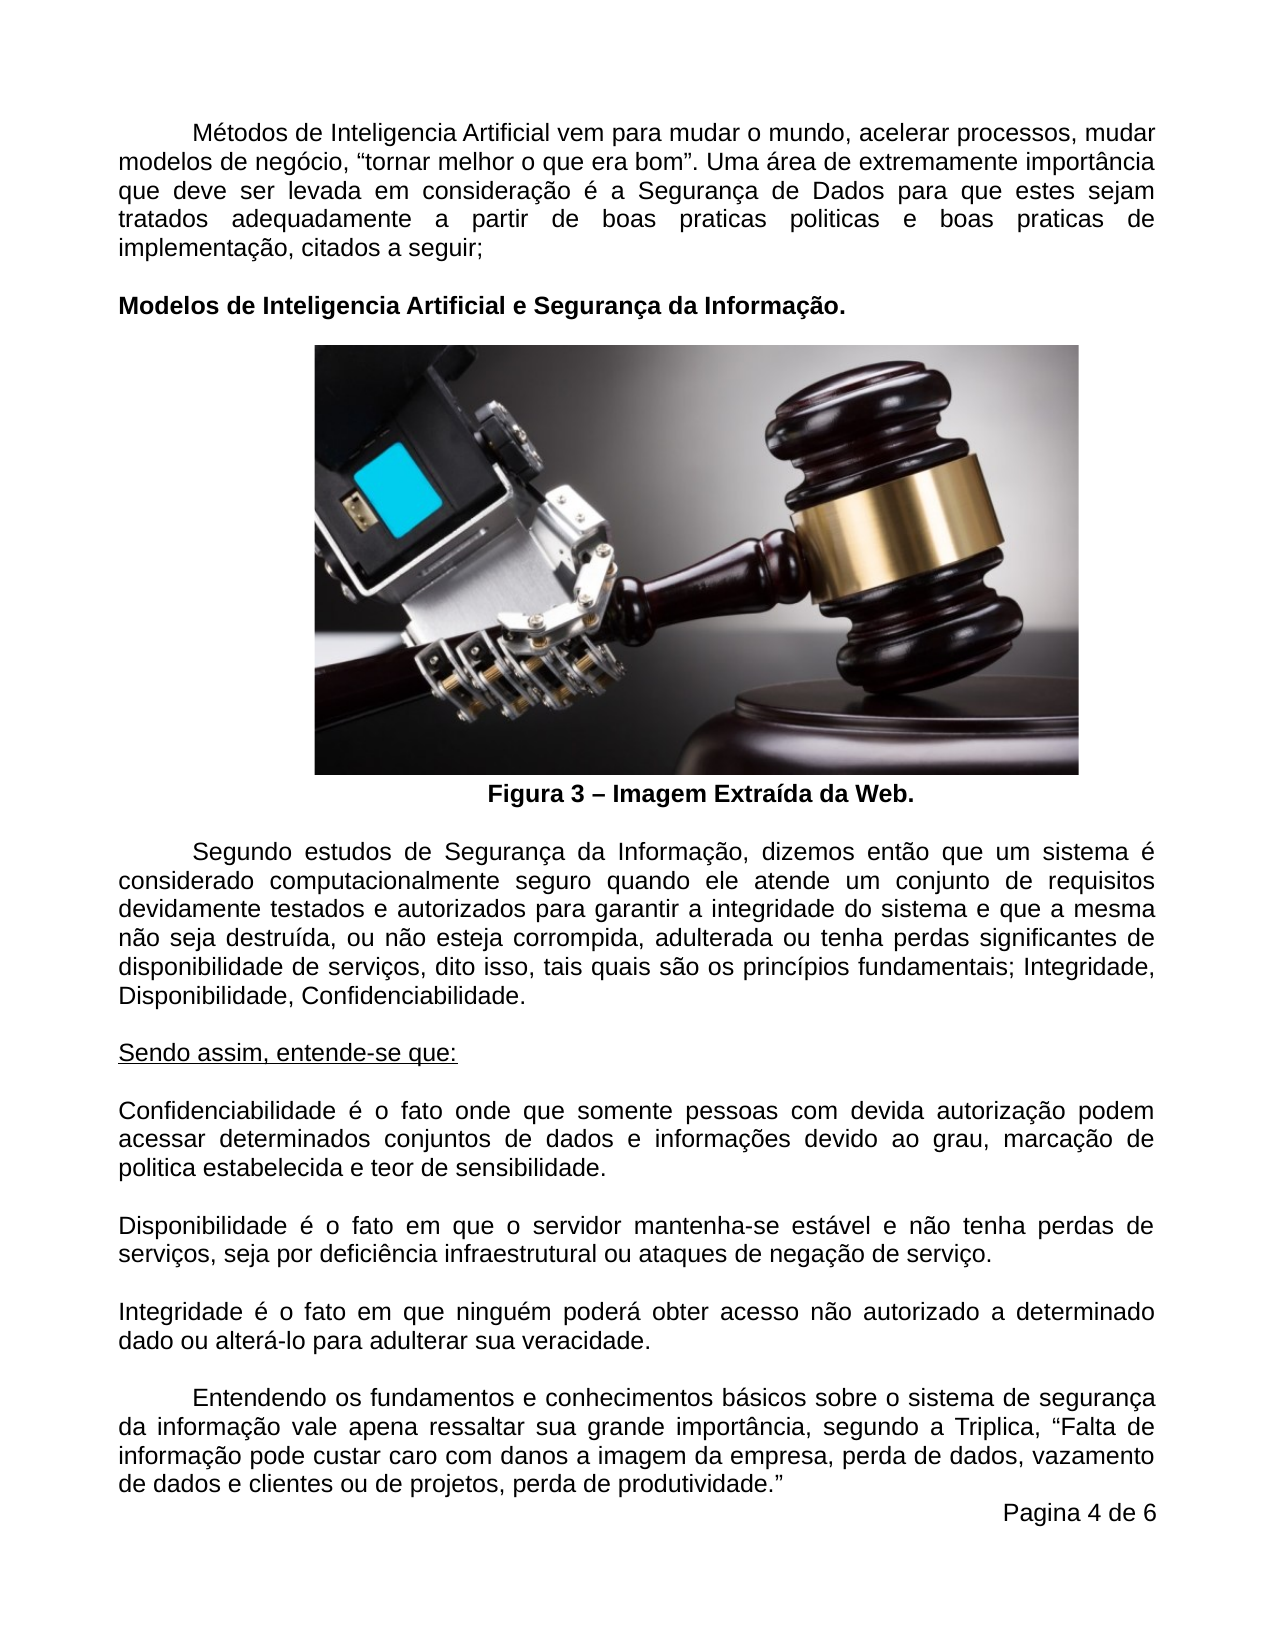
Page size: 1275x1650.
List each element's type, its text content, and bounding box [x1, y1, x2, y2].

text Pagina 4 de 6 [118, 1498, 1157, 1527]
picture [314, 345, 1079, 775]
text Integridade é o fato em que ninguém poderá obter acesso não autorizado a determinado dado ou alterá-lo para adulterar sua veracidade. [118, 1297, 1157, 1354]
text Sendo assim, entende-se que: [118, 1038, 1157, 1067]
text Métodos de Inteligencia Artificial vem para mudar o mundo, acelerar processos, mudar modelos de negócio, “tornar melhor o que era bom”. Uma área de extremamente importância que deve ser levada em consideração é a Segurança de Dados para que estes sejam tratados adequadamente a partir de boas praticas politicas e boas praticas de implementação, citados a seguir; [118, 118, 1157, 262]
text Entendendo os fundamentos e conhecimentos básicos sobre o sistema de segurança da informação vale apena ressaltar sua grande importância, segundo a Triplica, “Falta de informação pode custar caro com danos a imagem da empresa, perda de dados, vazamento de dados e clientes ou de projetos, perda de produtividade.” [118, 1383, 1157, 1498]
text Figura 3 – Imagem Extraída da Web. [118, 779, 1157, 808]
text Confidenciabilidade é o fato onde que somente pessoas com devida autorização podem acessar determinados conjuntos de dados e informações devido ao grau, marcação de politica estabelecida e teor de sensibilidade. [118, 1096, 1157, 1182]
text Segundo estudos de Segurança da Informação, dizemos então que um sistema é considerado computacionalmente seguro quando ele atende um conjunto de requisitos devidamente testados e autorizados para garantir a integridade do sistema e que a mesma não seja destruída, ou não esteja corrompida, adulterada ou tenha perdas significantes de disponibilidade de serviços, dito isso, tais quais são os princípios fundamentais; Integridade, Disponibilidade, Confidenciabilidade. [118, 837, 1157, 1009]
text Disponibilidade é o fato em que o servidor mantenha-se estável e não tenha perdas de serviços, seja por deficiência infraestrutural ou ataques de negação de serviço. [118, 1211, 1157, 1268]
text Modelos de Inteligencia Artificial e Segurança da Informação. [118, 291, 1157, 319]
